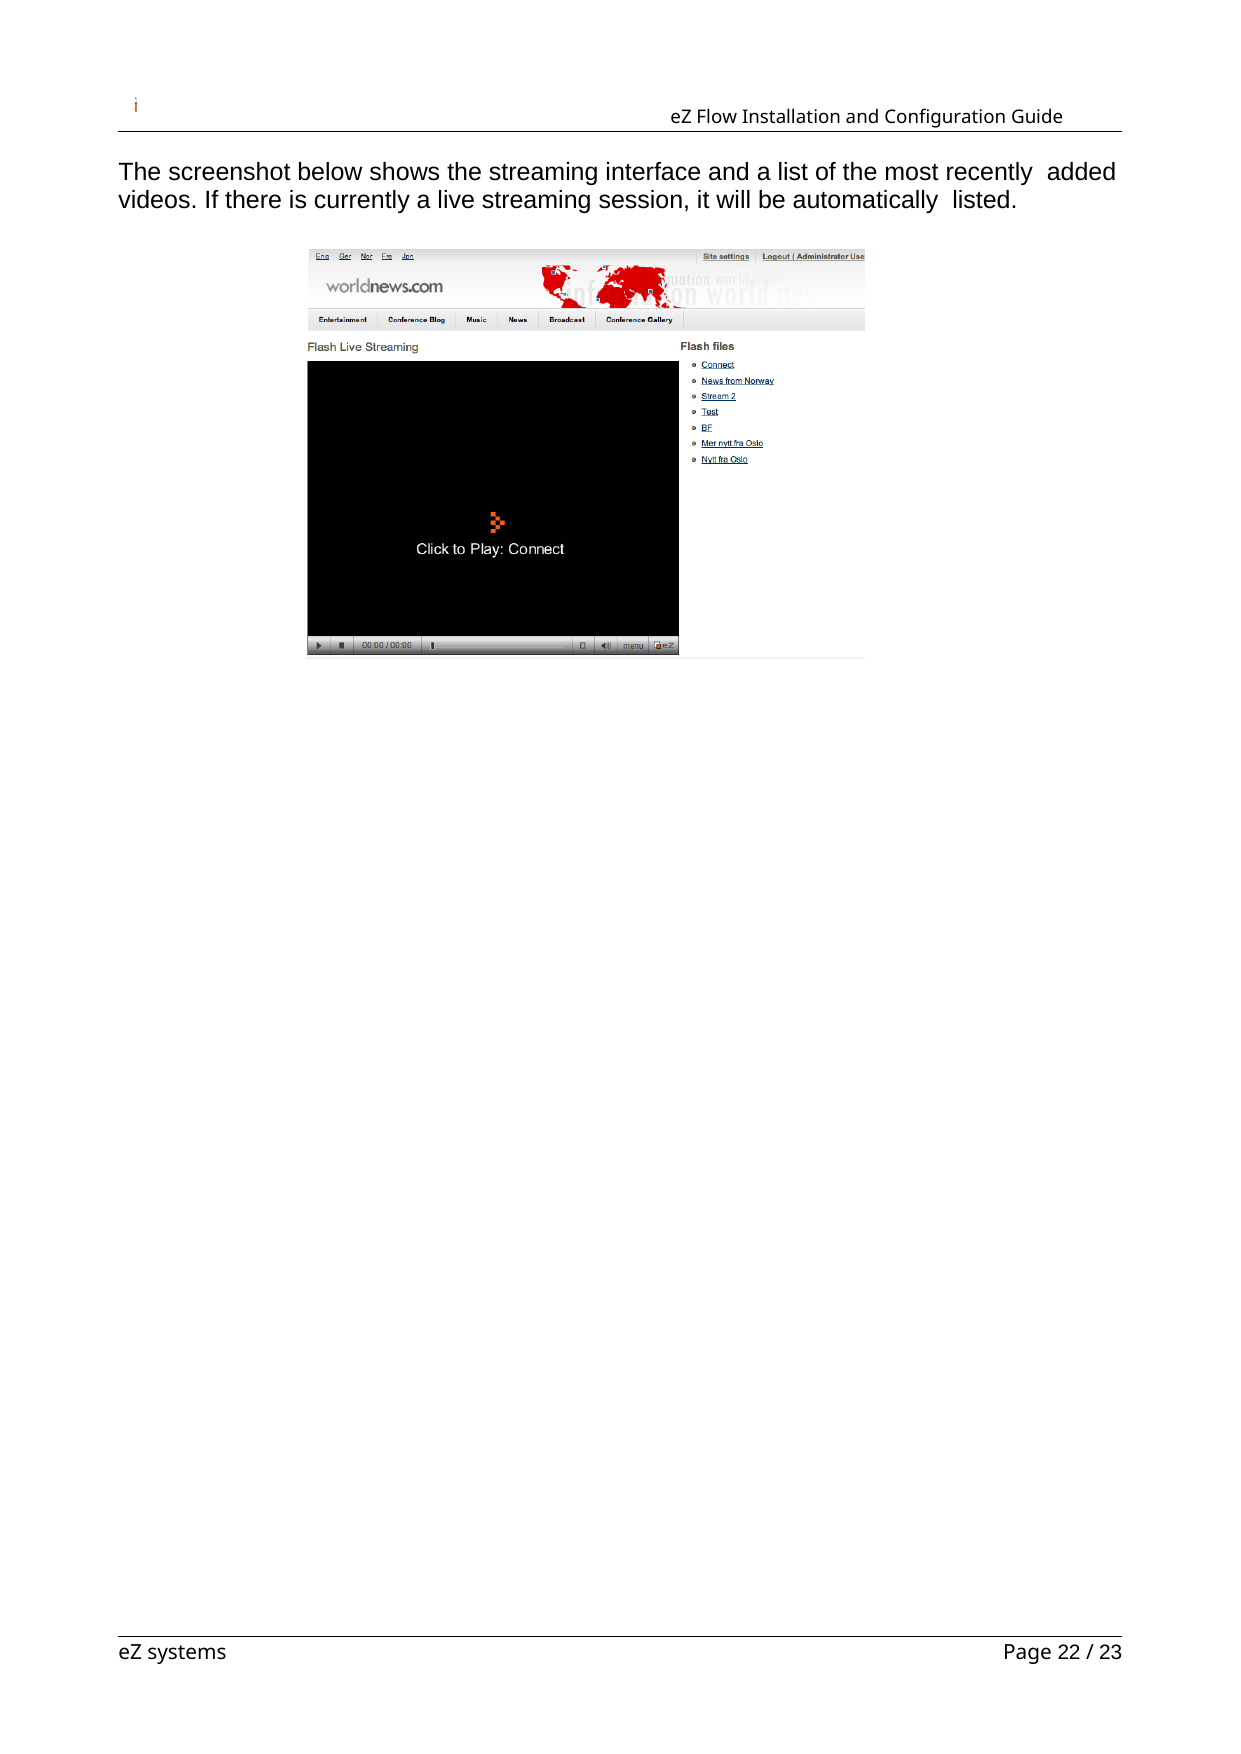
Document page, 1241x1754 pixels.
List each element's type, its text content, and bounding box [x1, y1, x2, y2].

text The screenshot below shows the streaming interface and a list of the most recently added videos. If there is currently a live streaming session, it will be automatically listed. [118, 158, 1122, 213]
picture [305, 249, 865, 659]
